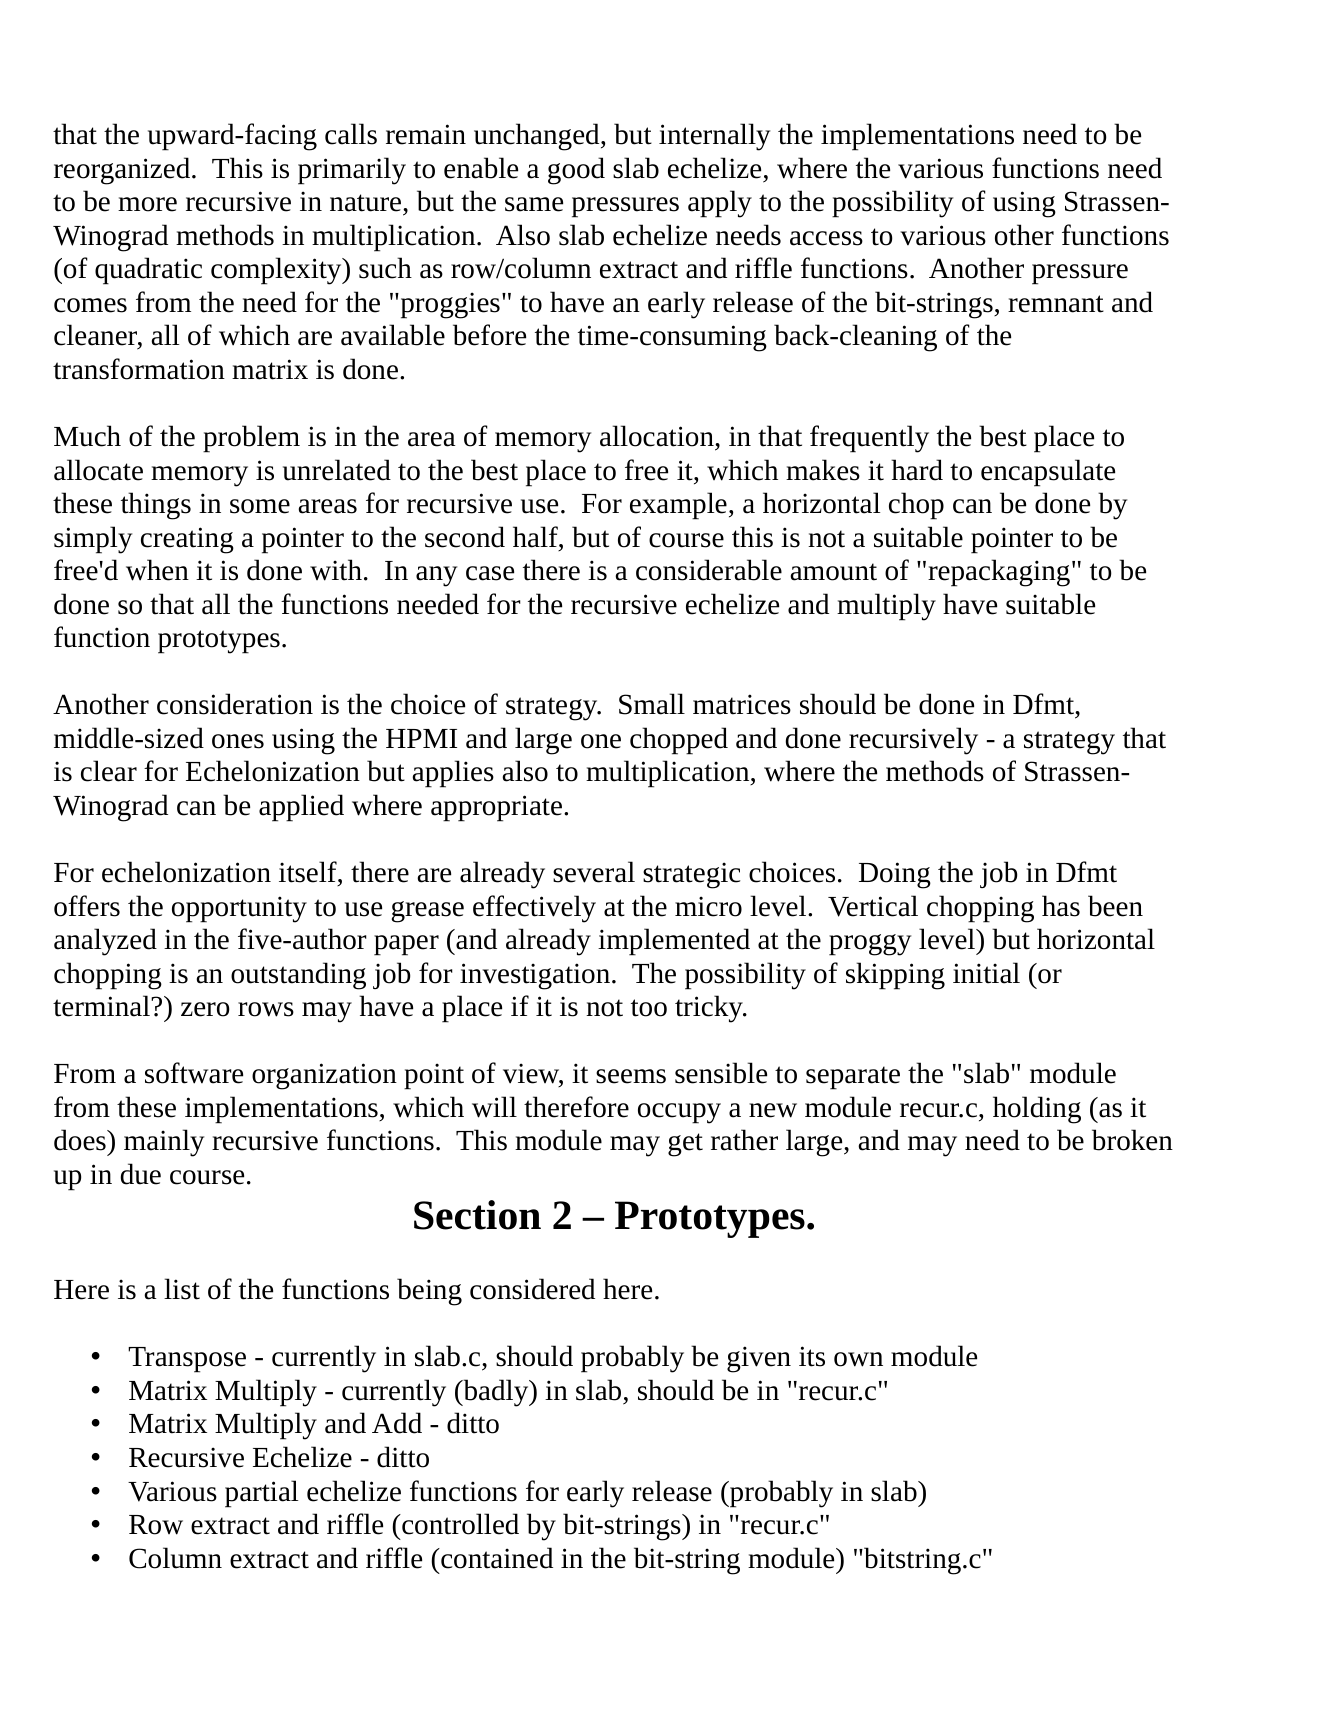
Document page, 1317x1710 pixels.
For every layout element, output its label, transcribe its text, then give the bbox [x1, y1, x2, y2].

text From a software organization point of view, it seems sensible to separate the "slab" module from these implementations, which will therefore occupy a new module recur.c, holding (as it does) mainly recursive functions. This module may get rather large, and may need to be broken up in due course. [53, 1056, 1174, 1191]
text that the upward-facing calls remain unchanged, but internally the implementations need to be reorganized. This is primarily to enable a good slab echelize, where the various functions need to be more recursive in nature, but the same pressures apply to the possibility of using Strassen-Winograd methods in multiplication. Also slab echelize needs access to various other functions (of quadratic complexity) such as row/column extract and riffle functions. Another pressure comes from the need for the "proggies" to have an early release of the bit-strings, remnant and cleaner, all of which are available before the time-consuming back-cleaning of the transformation matrix is done. [53, 117, 1174, 386]
list Transpose - currently in slab.c, should probably be given its own module [91, 1339, 1174, 1373]
list Matrix Multiply - currently (badly) in slab, should be in "recur.c" [91, 1373, 1174, 1406]
text For echelonization itself, there are already several strategic choices. Doing the job in Dfmt offers the opportunity to use grease effectively at the micro level. Vertical chopping has been analyzed in the five-author paper (and already implemented at the proggy level) but horizontal chopping is an outstanding job for investigation. The possibility of skipping initial (or terminal?) zero rows may have a place if it is not too tricky. [53, 855, 1174, 1023]
list Various partial echelize functions for early release (probably in slab) [91, 1474, 1174, 1507]
text Here is a list of the functions being considered here. [53, 1272, 1174, 1306]
list Column extract and riffle (contained in the bit-string module) "bitstring.c" [91, 1541, 1174, 1575]
text Much of the problem is in the area of memory allocation, in that frequently the best place to allocate memory is unrelated to the best place to free it, which makes it hard to encapsulate these things in some areas for recursive use. For example, a horizontal chop can be done by simply creating a pointer to the second half, but of course this is not a suitable pointer to be free'd when it is done with. In any case there is a considerable amount of "repackaging" to be done so that all the functions needed for the recursive echelize and multiply have suitable function prototypes. [53, 419, 1174, 654]
list Recursive Echelize - ditto [91, 1440, 1174, 1474]
list Matrix Multiply and Add - ditto [91, 1406, 1174, 1440]
text Section 2 – Prototypes. [53, 1191, 1174, 1238]
list Row extract and riffle (controlled by bit-strings) in "recur.c" [91, 1507, 1174, 1541]
text Another consideration is the choice of strategy. Small matrices should be done in Dfmt, middle-sized ones using the HPMI and large one chopped and done recursively - a strategy that is clear for Echelonization but applies also to multiplication, where the methods of Strassen-Winograd can be applied where appropriate. [53, 687, 1174, 822]
